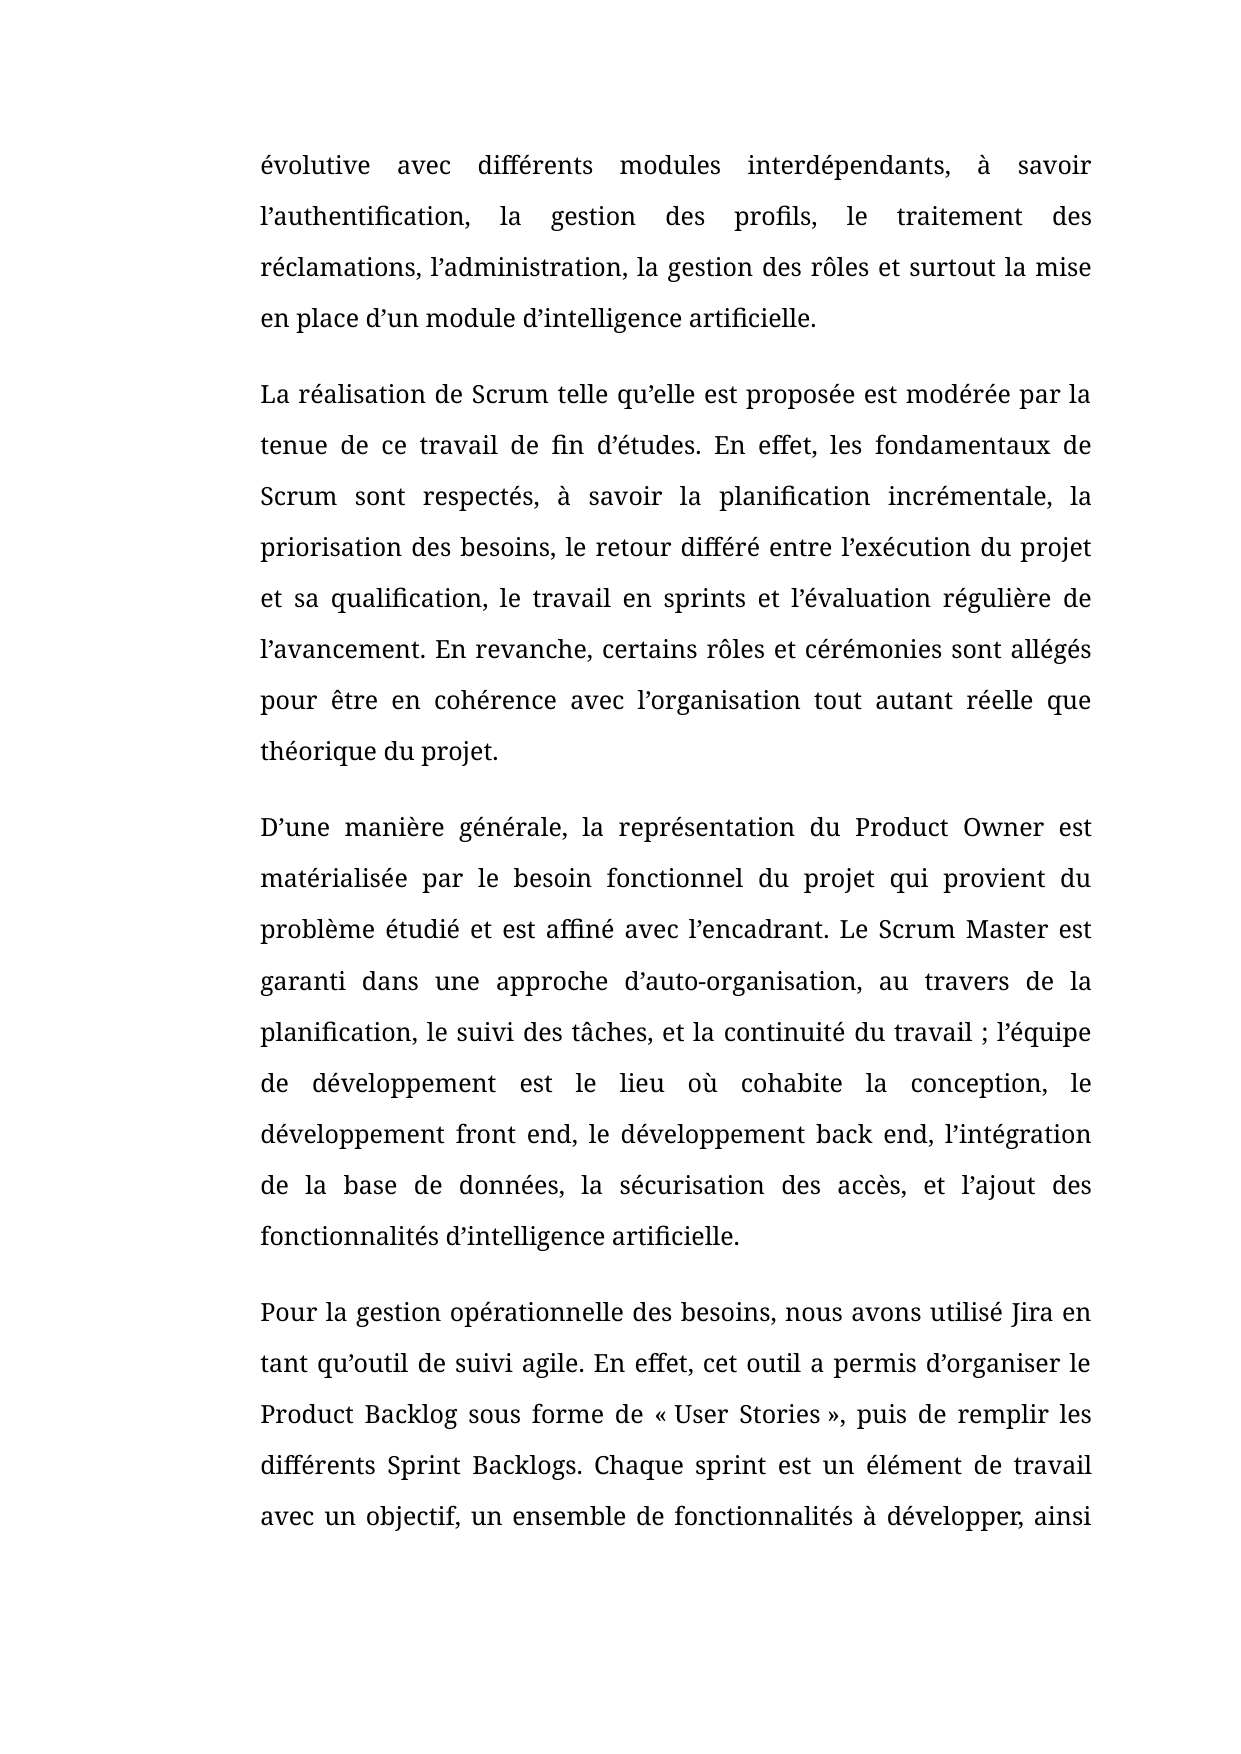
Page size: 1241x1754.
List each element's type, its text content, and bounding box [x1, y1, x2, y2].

list Pour la gestion opérationnelle des besoins, nous avons utilisé Jira en tant qu’outil de suivi agile. En effet, cet outil a permis d’organiser le Product Backlog sous forme de « User Stories », puis de remplir les différents Sprint Backlogs. Chaque sprint est un élément de travail avec un objectif, un ensemble de fonctionnalités à développer, ainsi [260, 1294, 1093, 1533]
list évolutive avec différents modules interdépendants, à savoir l’authentification, la gestion des profils, le traitement des réclamations, l’administration, la gestion des rôles et surtout la mise en place d’un module d’intelligence artificielle. [260, 148, 1093, 335]
list La réalisation de Scrum telle qu’elle est proposée est modérée par la tenue de ce travail de fin d’études. En effet, les fondamentaux de Scrum sont respectés, à savoir la planification incrémentale, la priorisation des besoins, le retour différé entre l’exécution du projet et sa qualification, le travail en sprints et l’évaluation régulière de l’avancement. En revanche, certains rôles et cérémonies sont allégés pour être en cohérence avec l’organisation tout autant réelle que théorique du projet. [260, 377, 1093, 768]
list D’une manière générale, la représentation du Product Owner est matérialisée par le besoin fonctionnel du projet qui provient du problème étudié et est affiné avec l’encadrant. Le Scrum Master est garanti dans une approche d’auto-organisation, au travers de la planification, le suivi des tâches, et la continuité du travail ; l’équipe de développement est le lieu où cohabite la conception, le développement front end, le développement back end, l’intégration de la base de données, la sécurisation des accès, et l’ajout des fonctionnalités d’intelligence artificielle. [260, 810, 1093, 1252]
